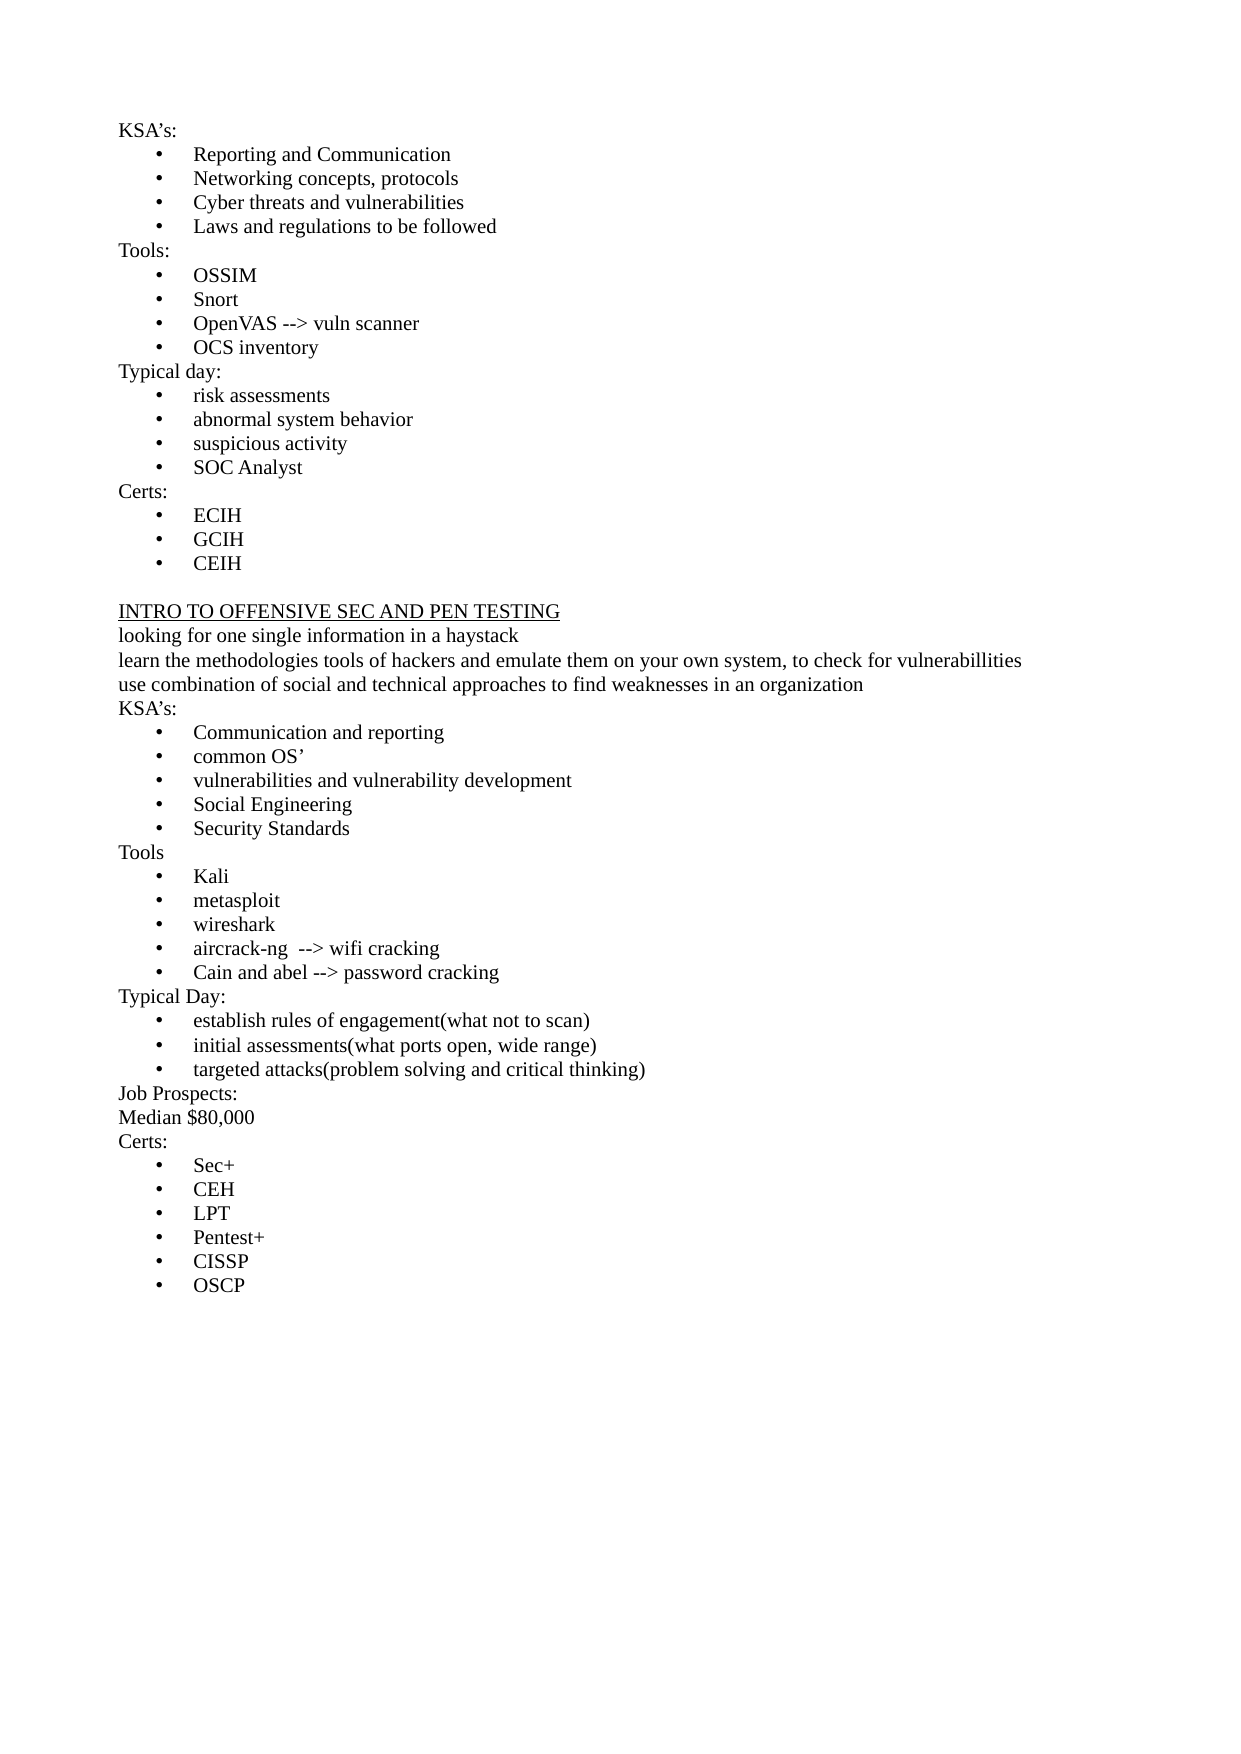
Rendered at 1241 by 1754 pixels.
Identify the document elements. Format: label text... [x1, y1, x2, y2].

list common OS’ [156, 744, 1122, 768]
list Sec+ [156, 1153, 1122, 1177]
text Job Prospects: [118, 1081, 1122, 1105]
list Reporting and Communication [156, 142, 1122, 166]
text use combination of social and technical approaches to find weaknesses in an organization [118, 672, 1122, 696]
list OpenVAS --> vuln scanner [156, 311, 1122, 335]
text Certs: [118, 479, 1122, 503]
text learn the methodologies tools of hackers and emulate them on your own system, to check for vulnerabillities [118, 647, 1122, 672]
list Snort [156, 287, 1122, 311]
list Security Standards [156, 816, 1122, 840]
list initial assessments(what ports open, wide range) [156, 1032, 1122, 1057]
list Social Engineering [156, 792, 1122, 816]
list Communication and reporting [156, 720, 1122, 744]
list OCS inventory [156, 335, 1122, 359]
text Median $80,000 [118, 1105, 1122, 1129]
text INTRO TO OFFENSIVE SEC AND PEN TESTING [118, 599, 1122, 623]
text Typical Day: [118, 984, 1122, 1008]
text KSA’s: [118, 696, 1122, 720]
list Laws and regulations to be followed [156, 214, 1122, 238]
list Kali [156, 864, 1122, 888]
text KSA’s: [118, 118, 1122, 142]
list GCIH [156, 527, 1122, 551]
list SOC Analyst [156, 455, 1122, 479]
list Cyber threats and vulnerabilities [156, 190, 1122, 214]
list CEIH [156, 551, 1122, 575]
list targeted attacks(problem solving and critical thinking) [156, 1057, 1122, 1081]
text looking for one single information in a haystack [118, 623, 1122, 647]
list abnormal system behavior [156, 407, 1122, 431]
list vulnerabilities and vulnerability development [156, 768, 1122, 792]
list aircrack-ng --> wifi cracking [156, 936, 1122, 960]
text Tools: [118, 238, 1122, 262]
list risk assessments [156, 383, 1122, 407]
list LPT [156, 1201, 1122, 1225]
text Tools [118, 840, 1122, 864]
list CEH [156, 1177, 1122, 1201]
text Typical day: [118, 359, 1122, 383]
list wireshark [156, 912, 1122, 936]
list Networking concepts, protocols [156, 166, 1122, 190]
list OSSIM [156, 262, 1122, 287]
list OSCP [156, 1273, 1122, 1297]
list establish rules of engagement(what not to scan) [156, 1008, 1122, 1032]
text Certs: [118, 1129, 1122, 1153]
list Pentest+ [156, 1225, 1122, 1249]
list metasploit [156, 888, 1122, 912]
list CISSP [156, 1249, 1122, 1273]
list suspicious activity [156, 431, 1122, 455]
list ECIH [156, 503, 1122, 527]
list Cain and abel --> password cracking [156, 960, 1122, 984]
